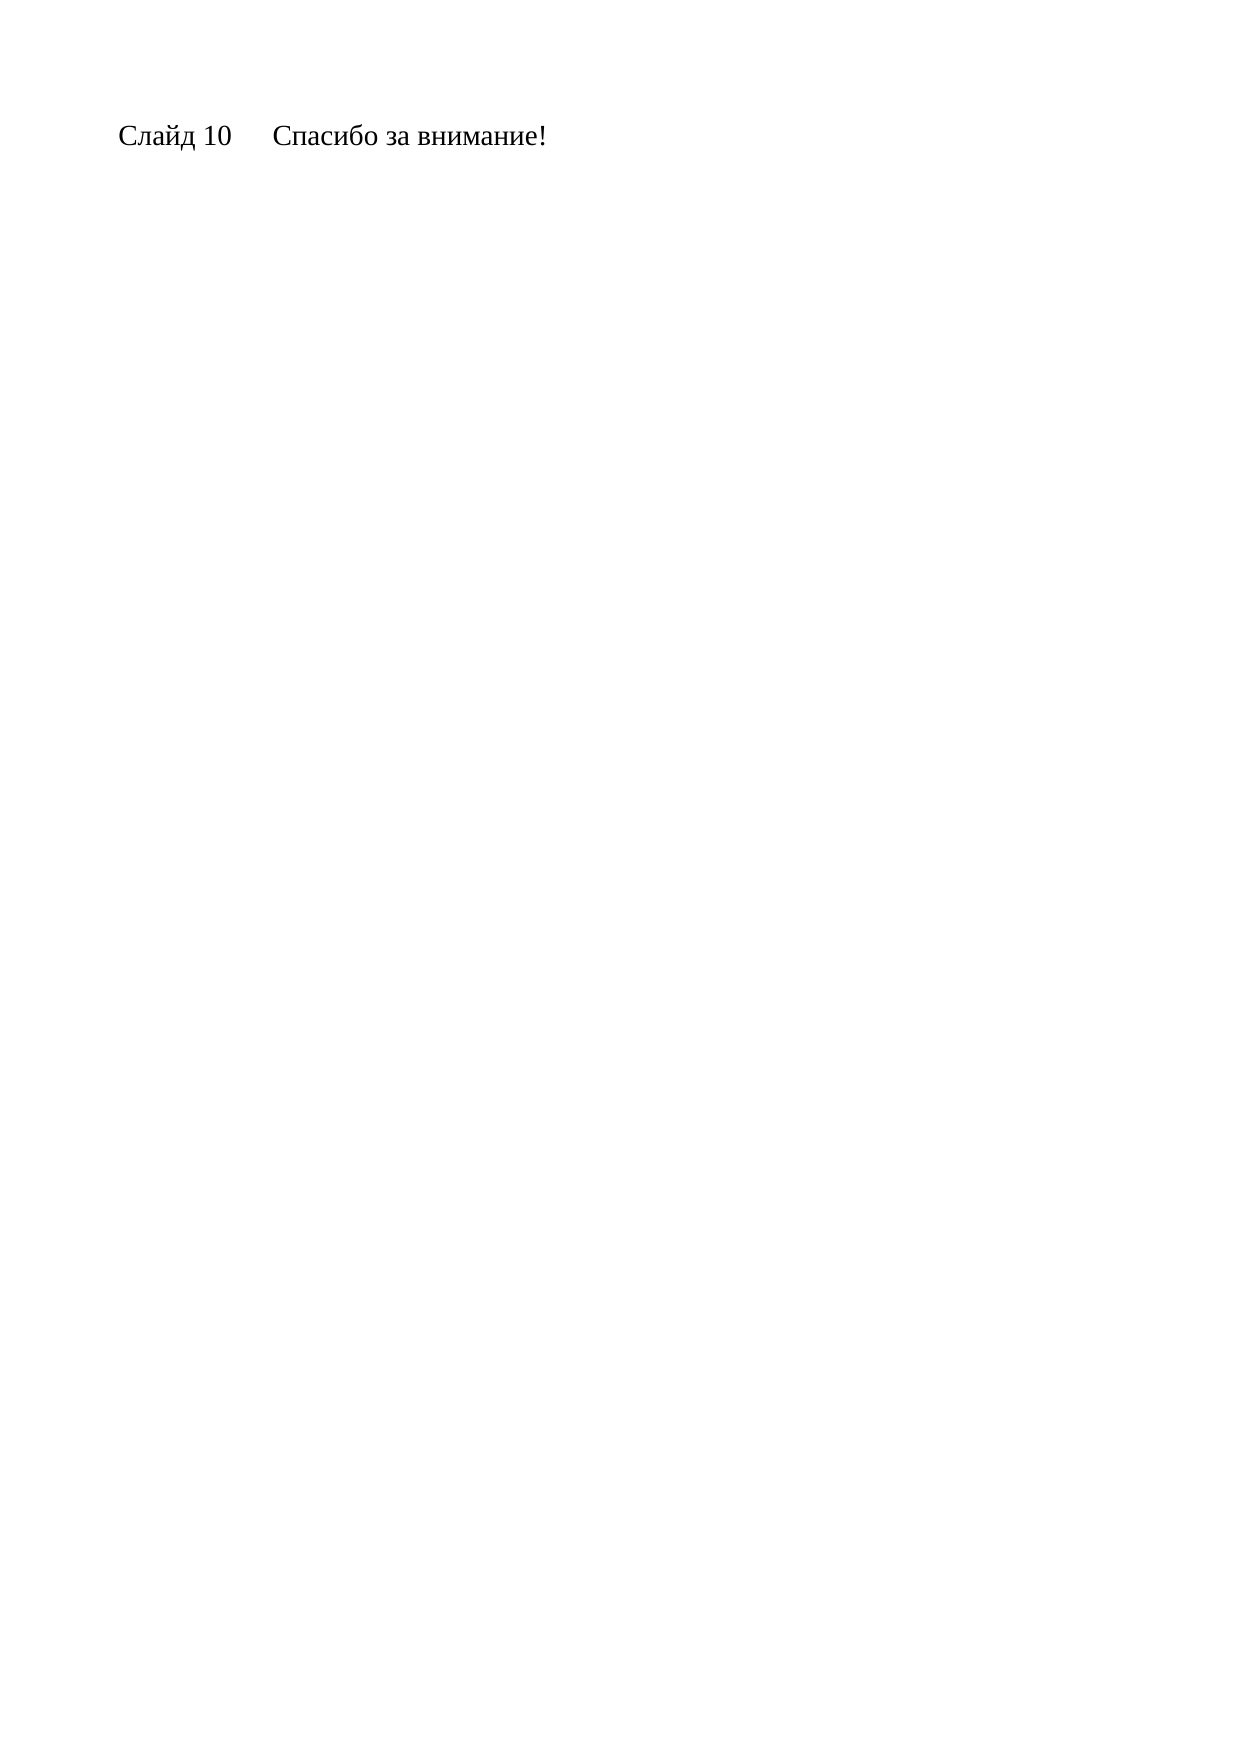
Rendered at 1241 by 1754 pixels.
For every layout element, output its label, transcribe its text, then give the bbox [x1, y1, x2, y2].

table_cell Спасибо за внимание! [272, 118, 1117, 152]
table_cell Слайд 10 [118, 118, 272, 152]
